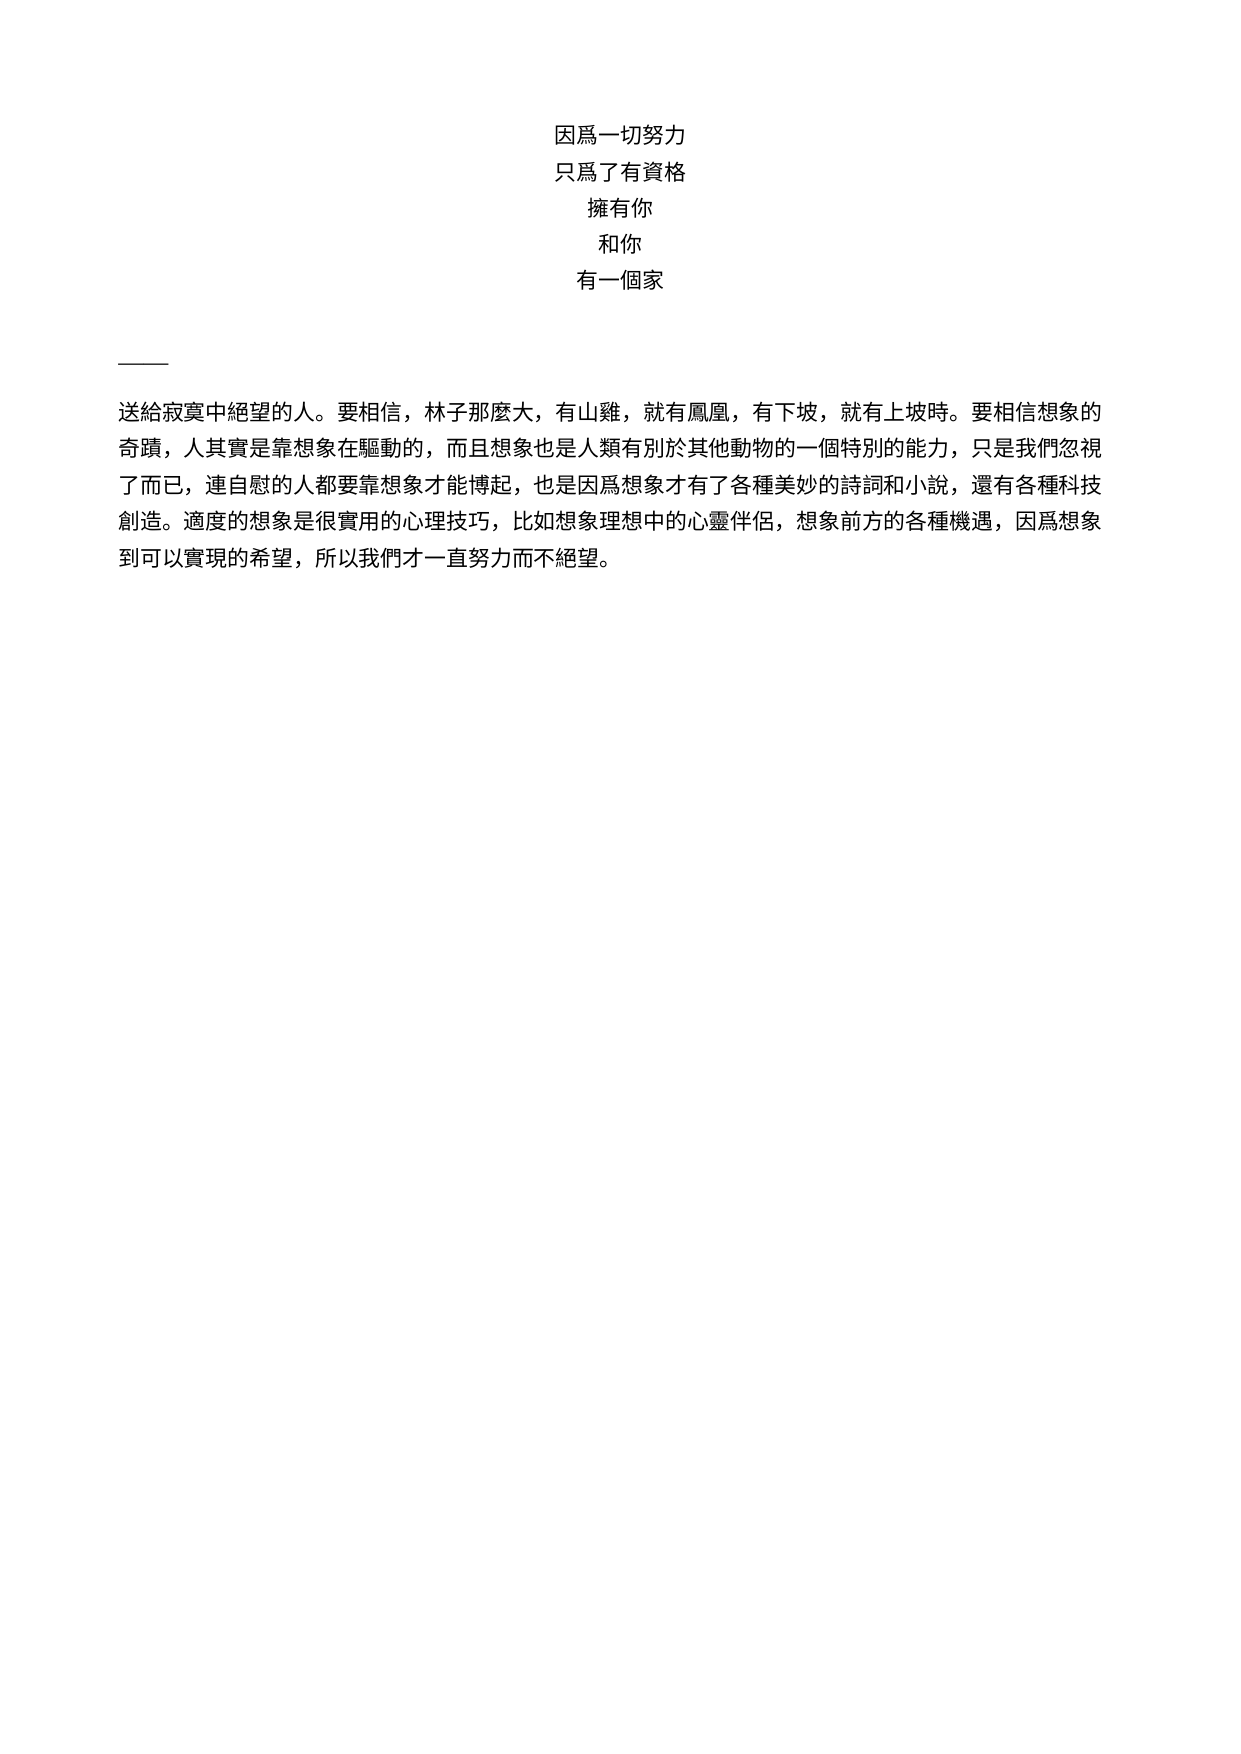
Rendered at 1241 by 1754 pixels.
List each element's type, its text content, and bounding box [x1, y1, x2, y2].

text —— [118, 347, 1122, 376]
text 因爲一切努力 只爲了有資格 擁有你 和你 [118, 118, 1122, 259]
text 有一個家 [118, 263, 1122, 295]
text 送給寂寞中絕望的人。要相信，林子那麼大，有山雞，就有鳳凰，有下坡，就有上坡時。要相信想象的奇蹟，人其實是靠想象在驅動的，而且想象也是人類有別於其他動物的一個特別的能力，只是我們忽視了而已，連自慰的人都要靠想象才能博起，也是因爲想象才有了各種美妙的詩詞和小說，還有各種科技創造。適度的想象是很實用的心理技巧，比如想象理想中的心靈伴侶，想象前方的各種機遇，因爲想象到可以實現的希望，所以我們才一直努力而不絕望。 [118, 395, 1122, 572]
